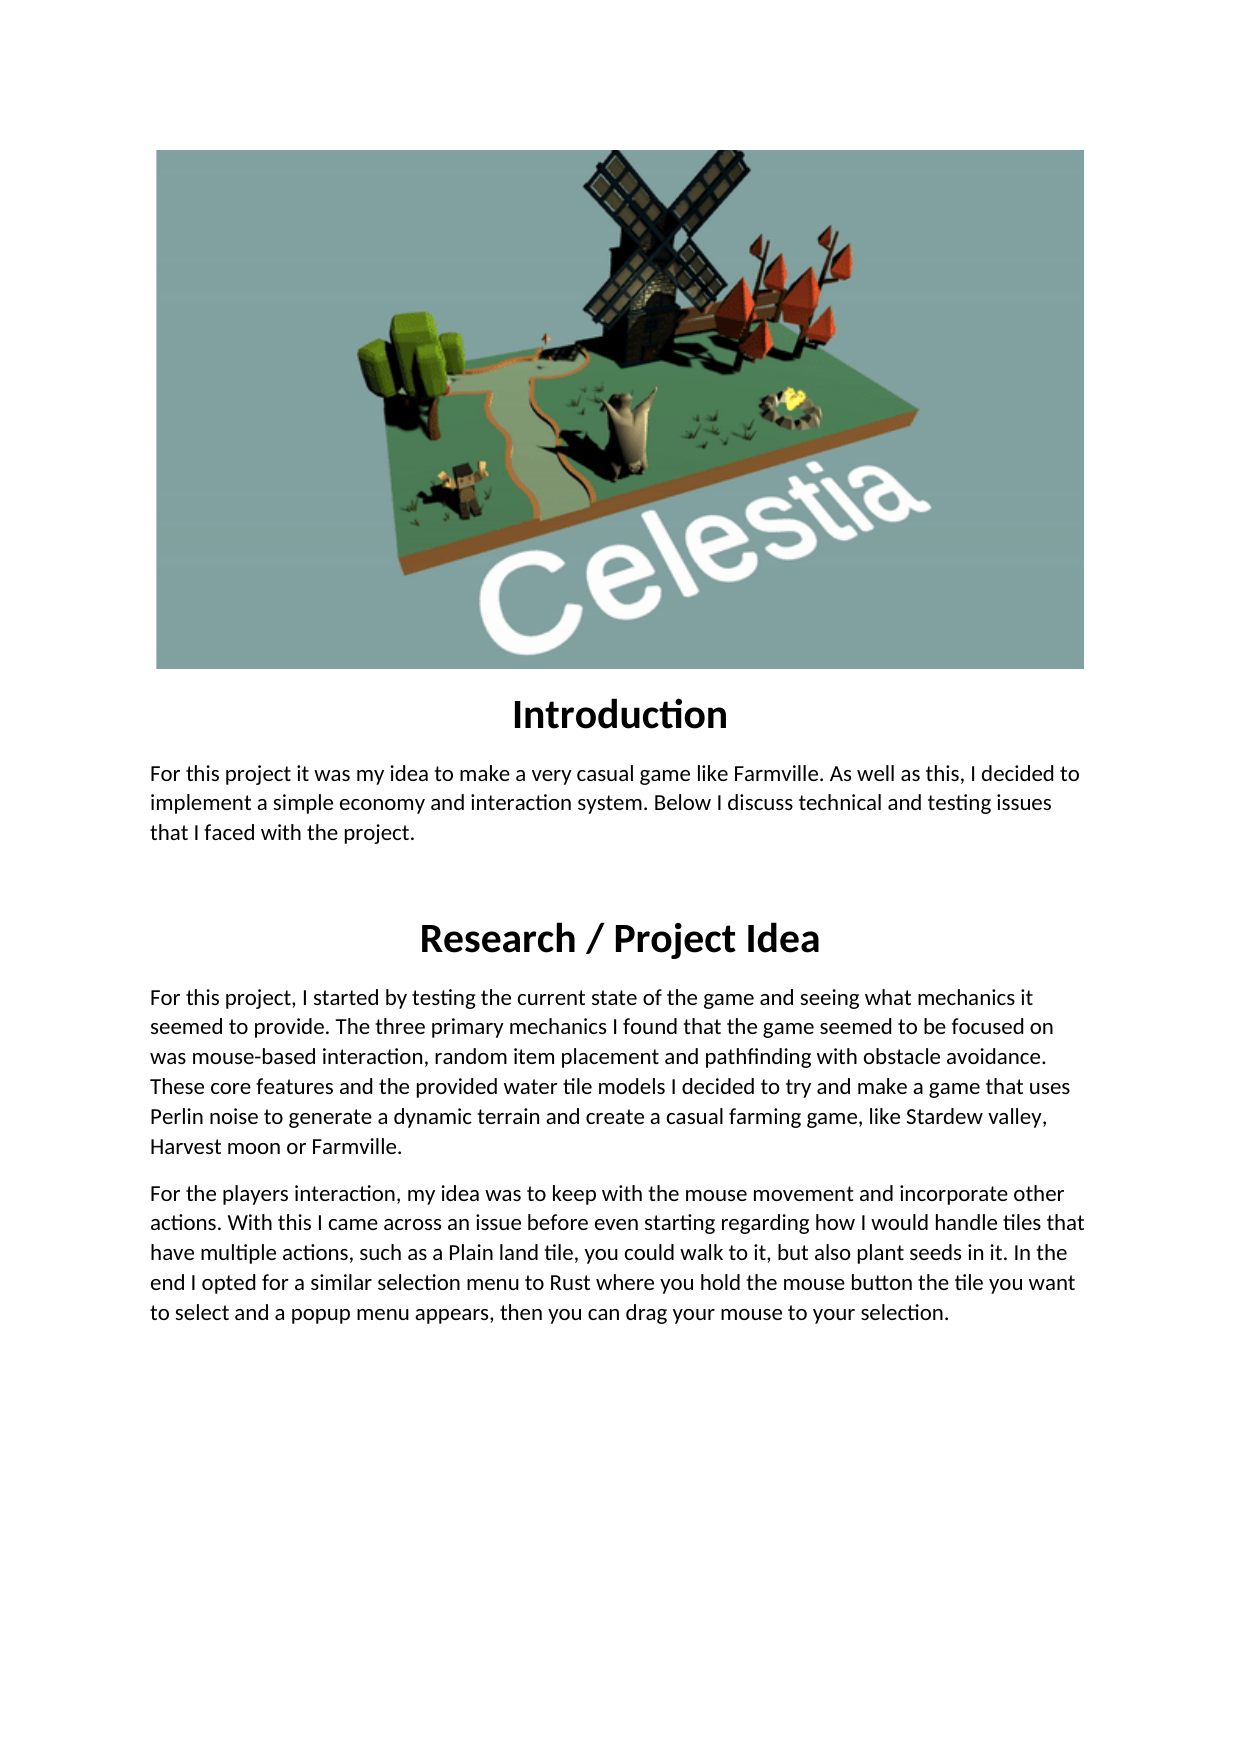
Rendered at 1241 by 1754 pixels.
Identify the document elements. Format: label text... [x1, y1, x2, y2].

text For this project it was my idea to make a very casual game like Farmville. As well as this, I decided to implement a simple economy and interaction system. Below I discuss technical and testing issues that I faced with the project. [150, 759, 1090, 846]
text Research / Project Idea [150, 912, 1090, 962]
text For the players interaction, my idea was to keep with the mouse movement and incorporate other actions. With this I came across an issue before even starting regarding how I would handle tiles that have multiple actions, such as a Plain land tile, you could walk to it, but also plant seeds in it. In the end I opted for a similar selection menu to Rust where you hold the mouse button the tile you want to select and a popup menu appears, then you can drag your mouse to your selection. [150, 1179, 1090, 1326]
text For this project, I started by testing the current state of the game and seeing what mechanics it seemed to provide. The three primary mechanics I found that the game seemed to be focused on was mouse-based interaction, random item placement and pathfinding with obstacle avoidance. These core features and the provided water tile models I decided to try and make a game that uses Perlin noise to generate a dynamic terrain and create a casual farming game, like Stardew valley, Harvest moon or Farmville. [150, 983, 1090, 1160]
text Introduction [150, 688, 1090, 738]
